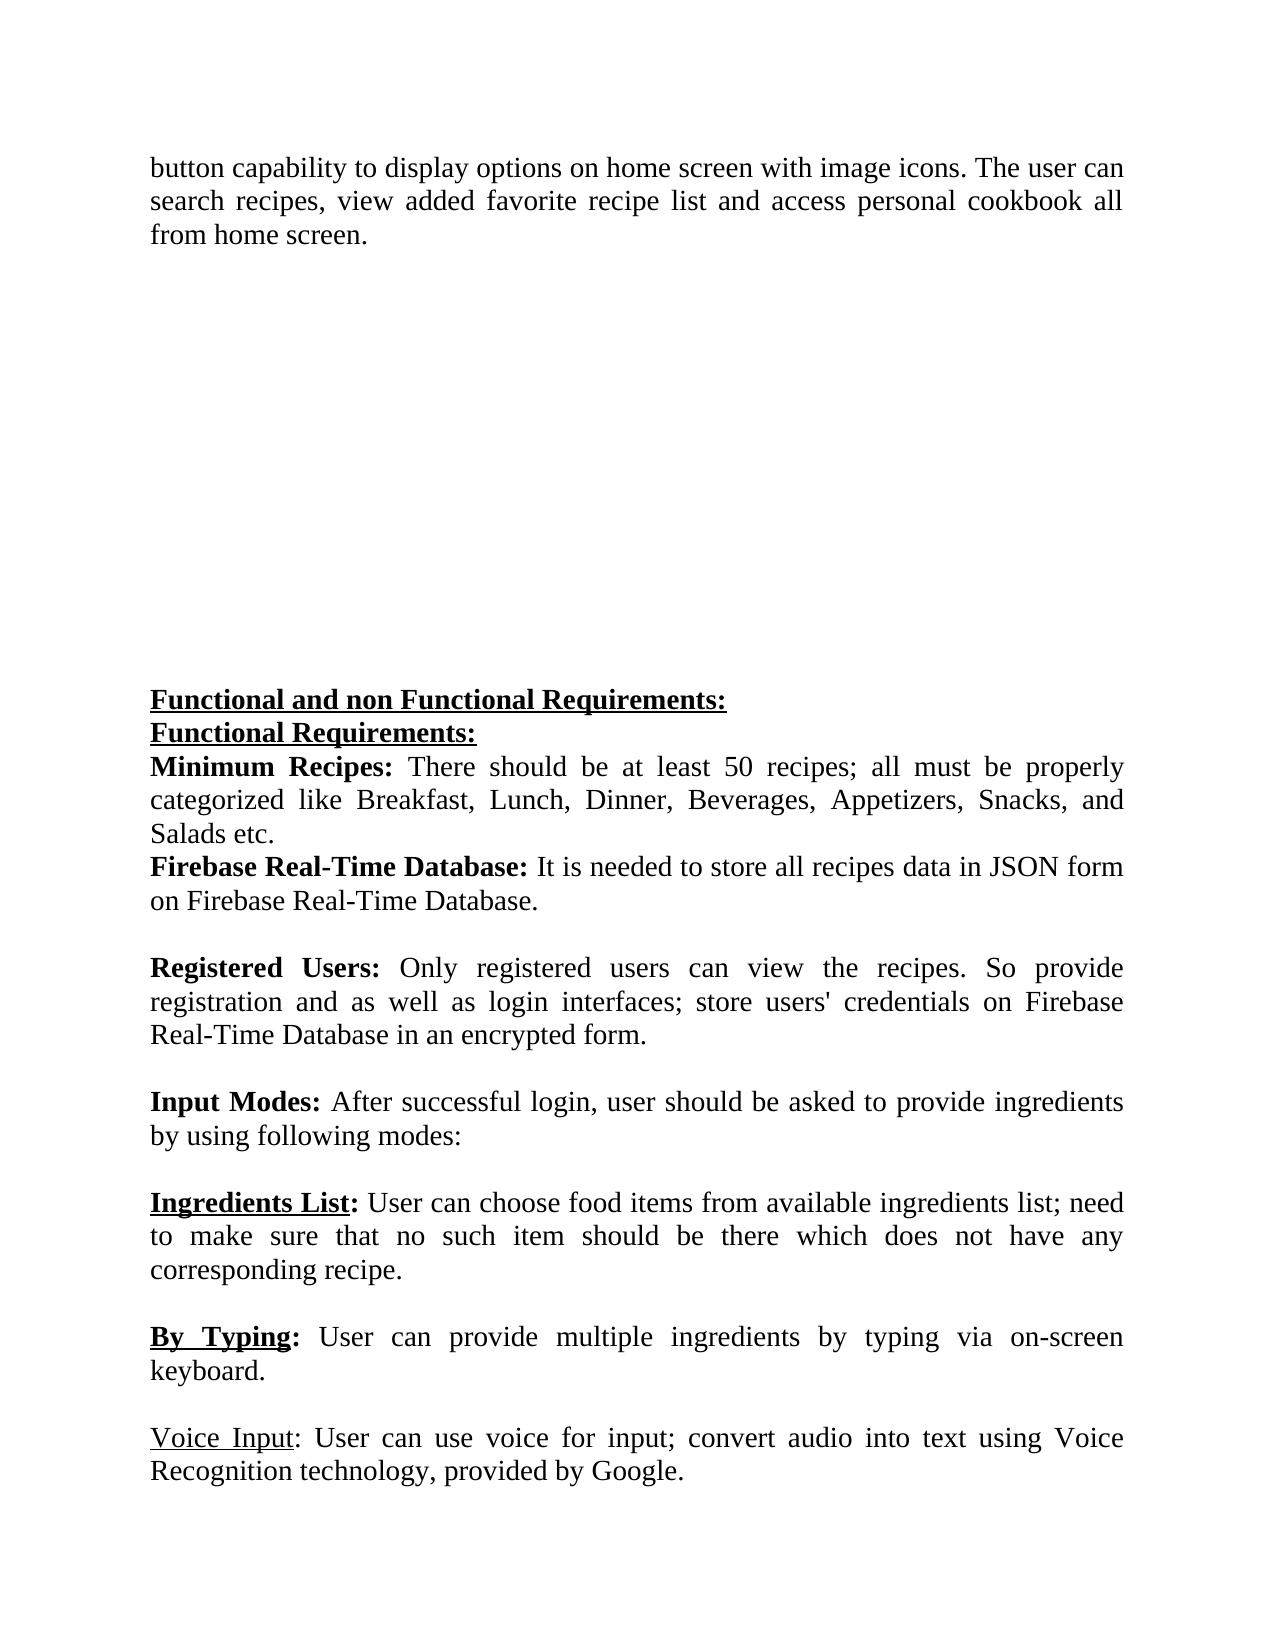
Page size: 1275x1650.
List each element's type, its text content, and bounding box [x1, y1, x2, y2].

text Firebase Real-Time Database: It is needed to store all recipes data in JSON form on Firebase Real-Time Database. [150, 849, 1125, 917]
text button capability to display options on home screen with image icons. The user can search recipes, view added favorite recipe list and access personal cookbook all from home screen. [150, 150, 1125, 251]
text Ingredients List: User can choose food items from available ingredients list; need to make sure that no such item should be there which does not have any corresponding recipe. [150, 1185, 1125, 1286]
text Functional Requirements: [150, 715, 1125, 749]
text Registered Users: Only registered users can view the recipes. So provide registration and as well as login interfaces; store users' credentials on Firebase Real-Time Database in an encrypted form. [150, 950, 1125, 1051]
text Functional and non Functional Requirements: [150, 682, 1125, 715]
text Input Modes: After successful login, user should be asked to provide ingredients by using following modes: [150, 1084, 1125, 1151]
text By Typing: User can provide multiple ingredients by typing via on-screen keyboard. [150, 1319, 1125, 1386]
text Voice Input: User can use voice for input; convert audio into text using Voice Recognition technology, provided by Google. [150, 1420, 1125, 1487]
text Minimum Recipes: There should be at least 50 recipes; all must be properly categorized like Breakfast, Lunch, Dinner, Beverages, Appetizers, Snacks, and Salads etc. [150, 749, 1125, 849]
